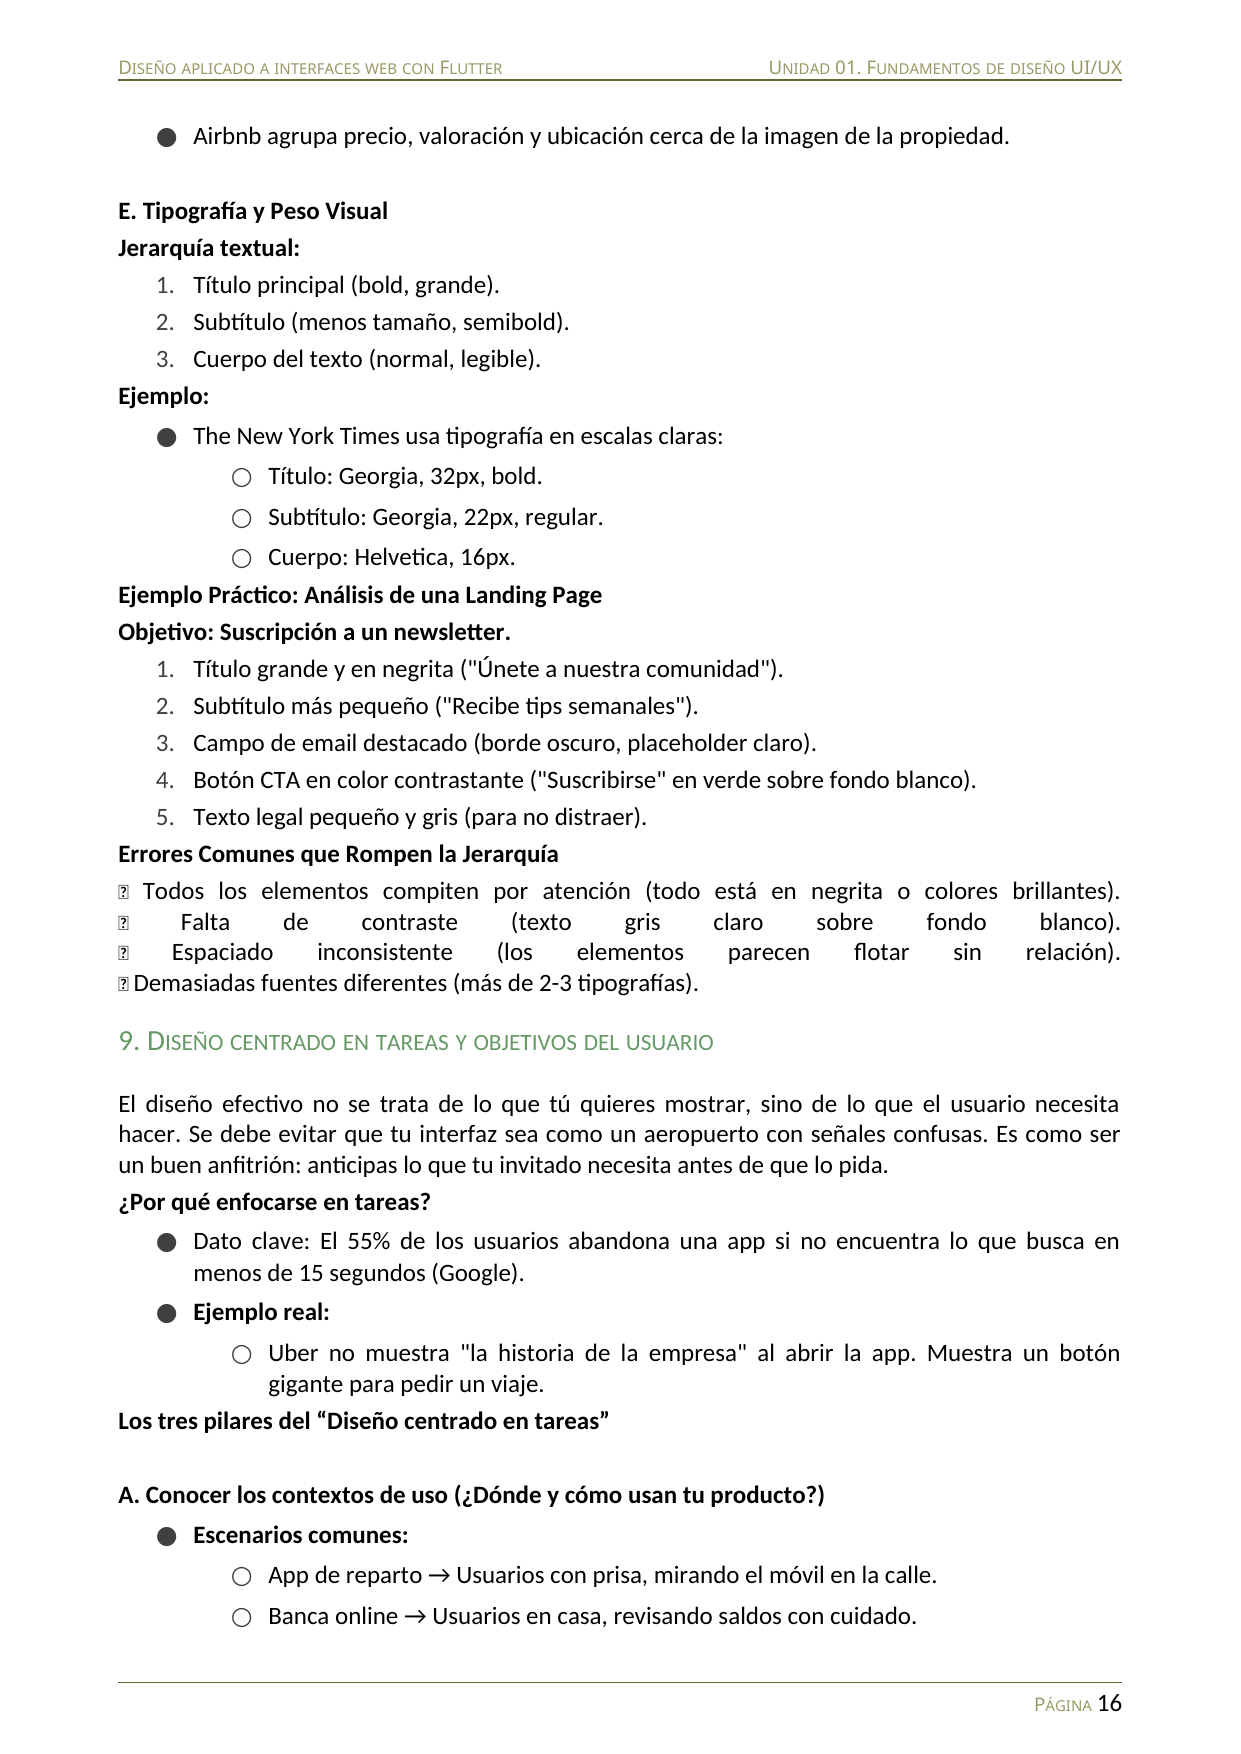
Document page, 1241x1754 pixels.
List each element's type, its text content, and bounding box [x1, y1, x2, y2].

list Texto legal pequeño y gris (para no distraer). [156, 801, 1122, 832]
text Objetivo: Suscripción a un newsletter. [118, 616, 1122, 647]
list Airbnb agrupa precio, valoración y ubicación cerca de la imagen de la propiedad. [156, 118, 1122, 152]
list App de reparto → Usuarios con prisa, mirando el móvil en la calle. [231, 1557, 1122, 1591]
text Jerarquía textual: [118, 232, 1122, 263]
text Ejemplo: [118, 380, 1122, 411]
list Subtítulo más pequeño ("Recibe tips semanales"). [156, 690, 1122, 721]
text A. Conocer los contextos de uso (¿Dónde y cómo usan tu producto?) [118, 1479, 1122, 1510]
text Errores Comunes que Rompen la Jerarquía [118, 838, 1122, 869]
list Título grande y en negrita ("Únete a nuestra comunidad"). [156, 653, 1122, 684]
text ¿Por qué enfocarse en tareas? [118, 1186, 1122, 1216]
list Ejemplo real: [156, 1294, 1122, 1328]
list Botón CTA en color contrastante ("Suscribirse" en verde sobre fondo blanco). [156, 764, 1122, 795]
list Uber no muestra "la historia de la empresa" al abrir la app. Muestra un botón gigante para pedir un viaje. [231, 1334, 1122, 1399]
list The New York Times usa tipografía en escalas claras: [156, 417, 1122, 451]
text E. Tipografía y Peso Visual [118, 196, 1122, 226]
subtitle 9. Diseño centrado en tareas y objetivos del usuario [118, 1022, 1122, 1058]
text El diseño efectivo no se trata de lo que tú quieres mostrar, sino de lo que el usuario necesita hacer. Se debe evitar que tu interfaz sea como un aeropuerto con señales confusas. Es como ser un buen anfitrión: anticipas lo que tu invitado necesita antes de que lo pida. [118, 1088, 1122, 1179]
list Título principal (bold, grande). [156, 269, 1122, 300]
text Los tres pilares del “Diseño centrado en tareas” [118, 1406, 1122, 1436]
text ❌ Todos los elementos compiten por atención (todo está en negrita o colores brillantes). ❌ Falta de contraste (texto gris claro sobre fondo blanco). ❌ Espaciado inconsistente (los elementos parecen flotar sin relación). ❌ Demasiadas fuentes diferentes (más de 2-3 tipografías). [118, 875, 1122, 997]
list Campo de email destacado (borde oscuro, placeholder claro). [156, 727, 1122, 758]
text Ejemplo Práctico: Análisis de una Landing Page [118, 579, 1122, 610]
list Banca online → Usuarios en casa, revisando saldos con cuidado. [231, 1597, 1122, 1632]
list Cuerpo del texto (normal, legible). [156, 343, 1122, 374]
list Escenarios comunes: [156, 1516, 1122, 1551]
list Subtítulo: Georgia, 22px, regular. [231, 498, 1122, 532]
list Cuerpo: Helvetica, 16px. [231, 539, 1122, 573]
list Dato clave: El 55% de los usuarios abandona una app si no encuentra lo que busca en menos de 15 segundos (Google). [156, 1223, 1122, 1287]
list Subtítulo (menos tamaño, semibold). [156, 306, 1122, 337]
list Título: Georgia, 32px, bold. [231, 458, 1122, 492]
